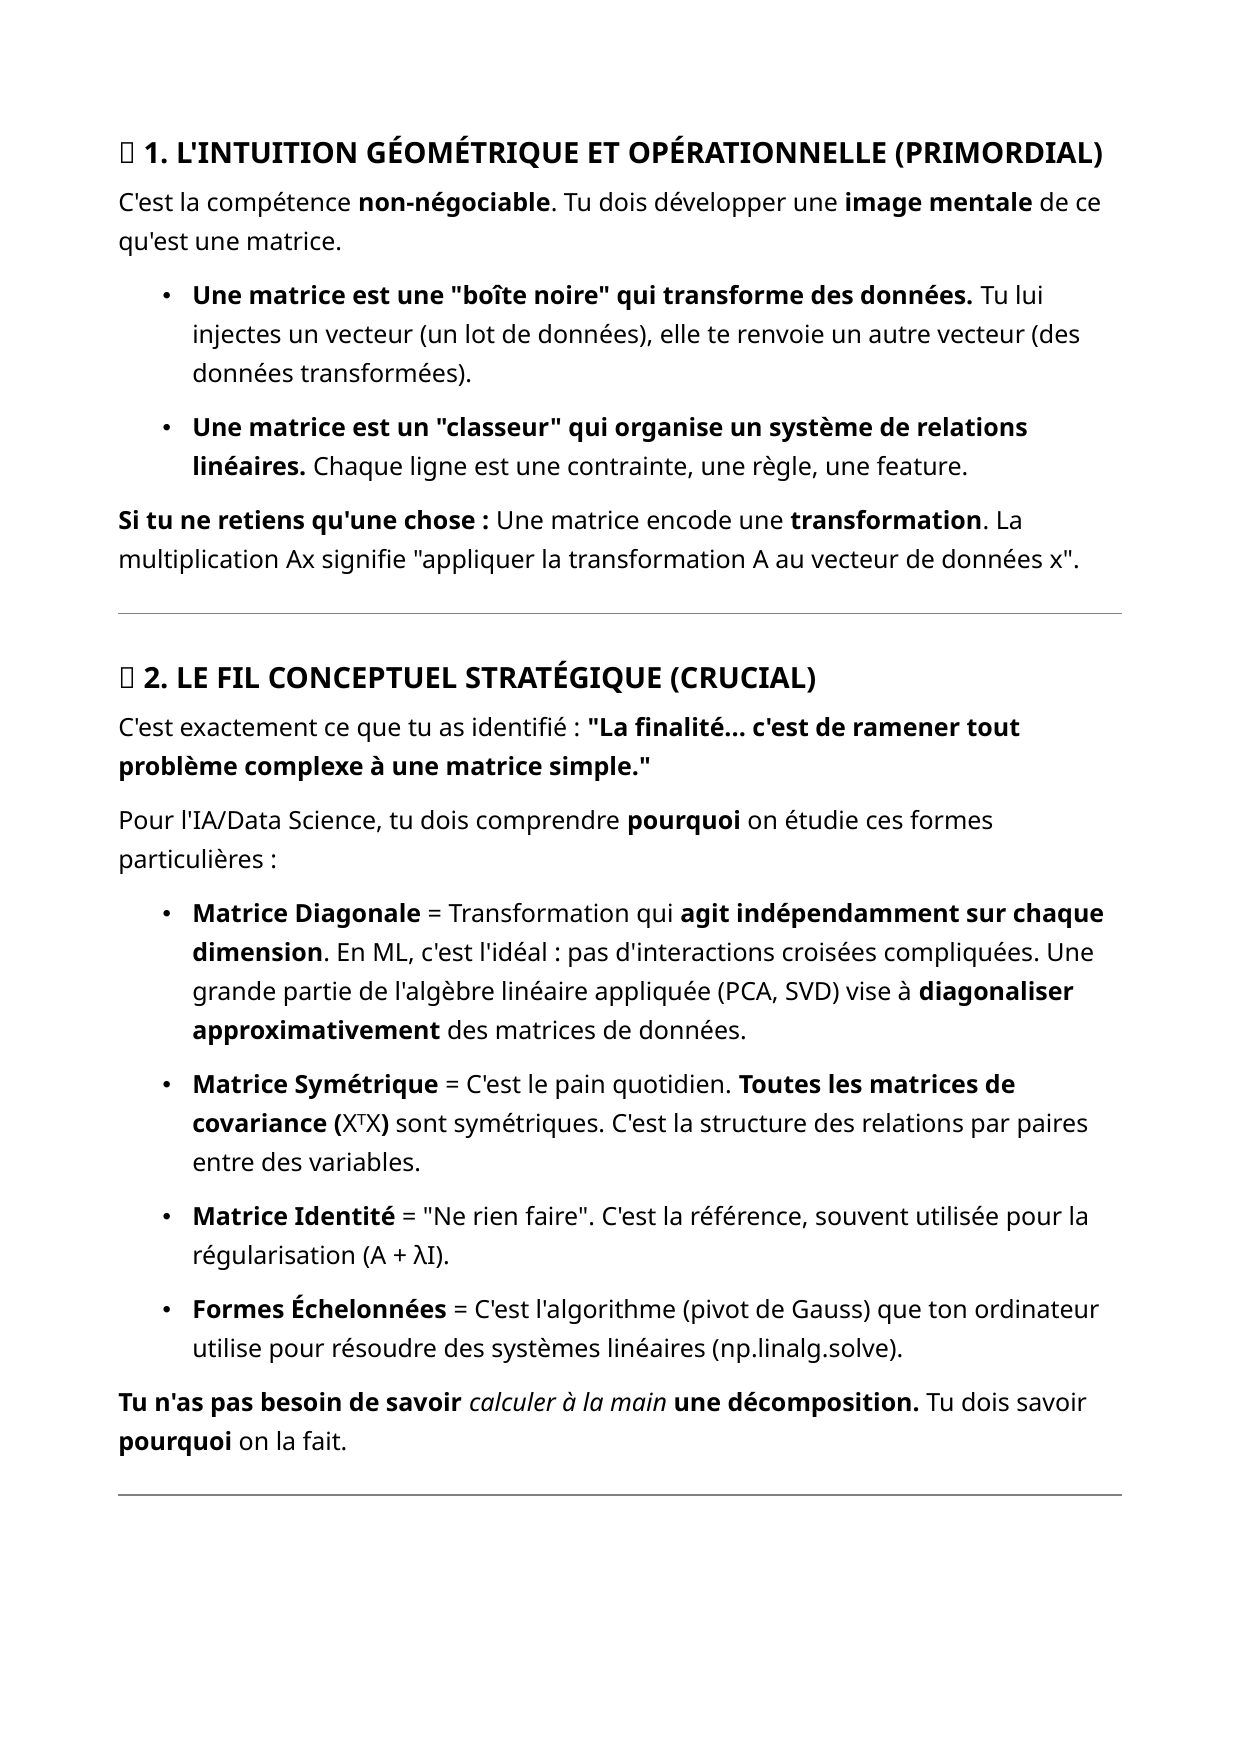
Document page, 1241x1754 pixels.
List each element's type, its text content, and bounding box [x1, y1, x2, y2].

list Formes Échelonnées = C'est l'algorithme (pivot de Gauss) que ton ordinateur utilise pour résoudre des systèmes linéaires (np.linalg.solve). [162, 1292, 1122, 1365]
subtitle 🥈 2. LE FIL CONCEPTUEL STRATÉGIQUE (CRUCIAL) [118, 657, 1122, 697]
subtitle 🥇 1. L'INTUITION GÉOMÉTRIQUE ET OPÉRATIONNELLE (PRIMORDIAL) [118, 133, 1122, 172]
text Pour l'IA/Data Science, tu dois comprendre pourquoi on étudie ces formes particulières : [118, 802, 1122, 876]
text C'est la compétence non-négociable. Tu dois développer une image mentale de ce qu'est une matrice. [118, 185, 1122, 258]
list Matrice Identité = "Ne rien faire". C'est la référence, souvent utilisée pour la régularisation (A + λI). [162, 1199, 1122, 1272]
text C'est exactement ce que tu as identifié : "La finalité... c'est de ramener tout problème complexe à une matrice simple." [118, 709, 1122, 783]
list Matrice Diagonale = Transformation qui agit indépendamment sur chaque dimension. En ML, c'est l'idéal : pas d'interactions croisées compliquées. Une grande partie de l'algèbre linéaire appliquée (PCA, SVD) vise à diagonaliser approximativement des matrices de données. [162, 895, 1122, 1047]
list Une matrice est une "boîte noire" qui transforme des données. Tu lui injectes un vecteur (un lot de données), elle te renvoie un autre vecteur (des données transformées). [162, 278, 1122, 390]
text Tu n'as pas besoin de savoir calculer à la main une décomposition. Tu dois savoir pourquoi on la fait. [118, 1384, 1122, 1458]
text Si tu ne retiens qu'une chose : Une matrice encode une transformation. La multiplication Ax signifie "appliquer la transformation A au vecteur de données x". [118, 503, 1122, 576]
list Une matrice est un "classeur" qui organise un système de relations linéaires. Chaque ligne est une contrainte, une règle, une feature. [162, 410, 1122, 483]
list Matrice Symétrique = C'est le pain quotidien. Toutes les matrices de covariance (XᵀX) sont symétriques. C'est la structure des relations par paires entre des variables. [162, 1067, 1122, 1179]
